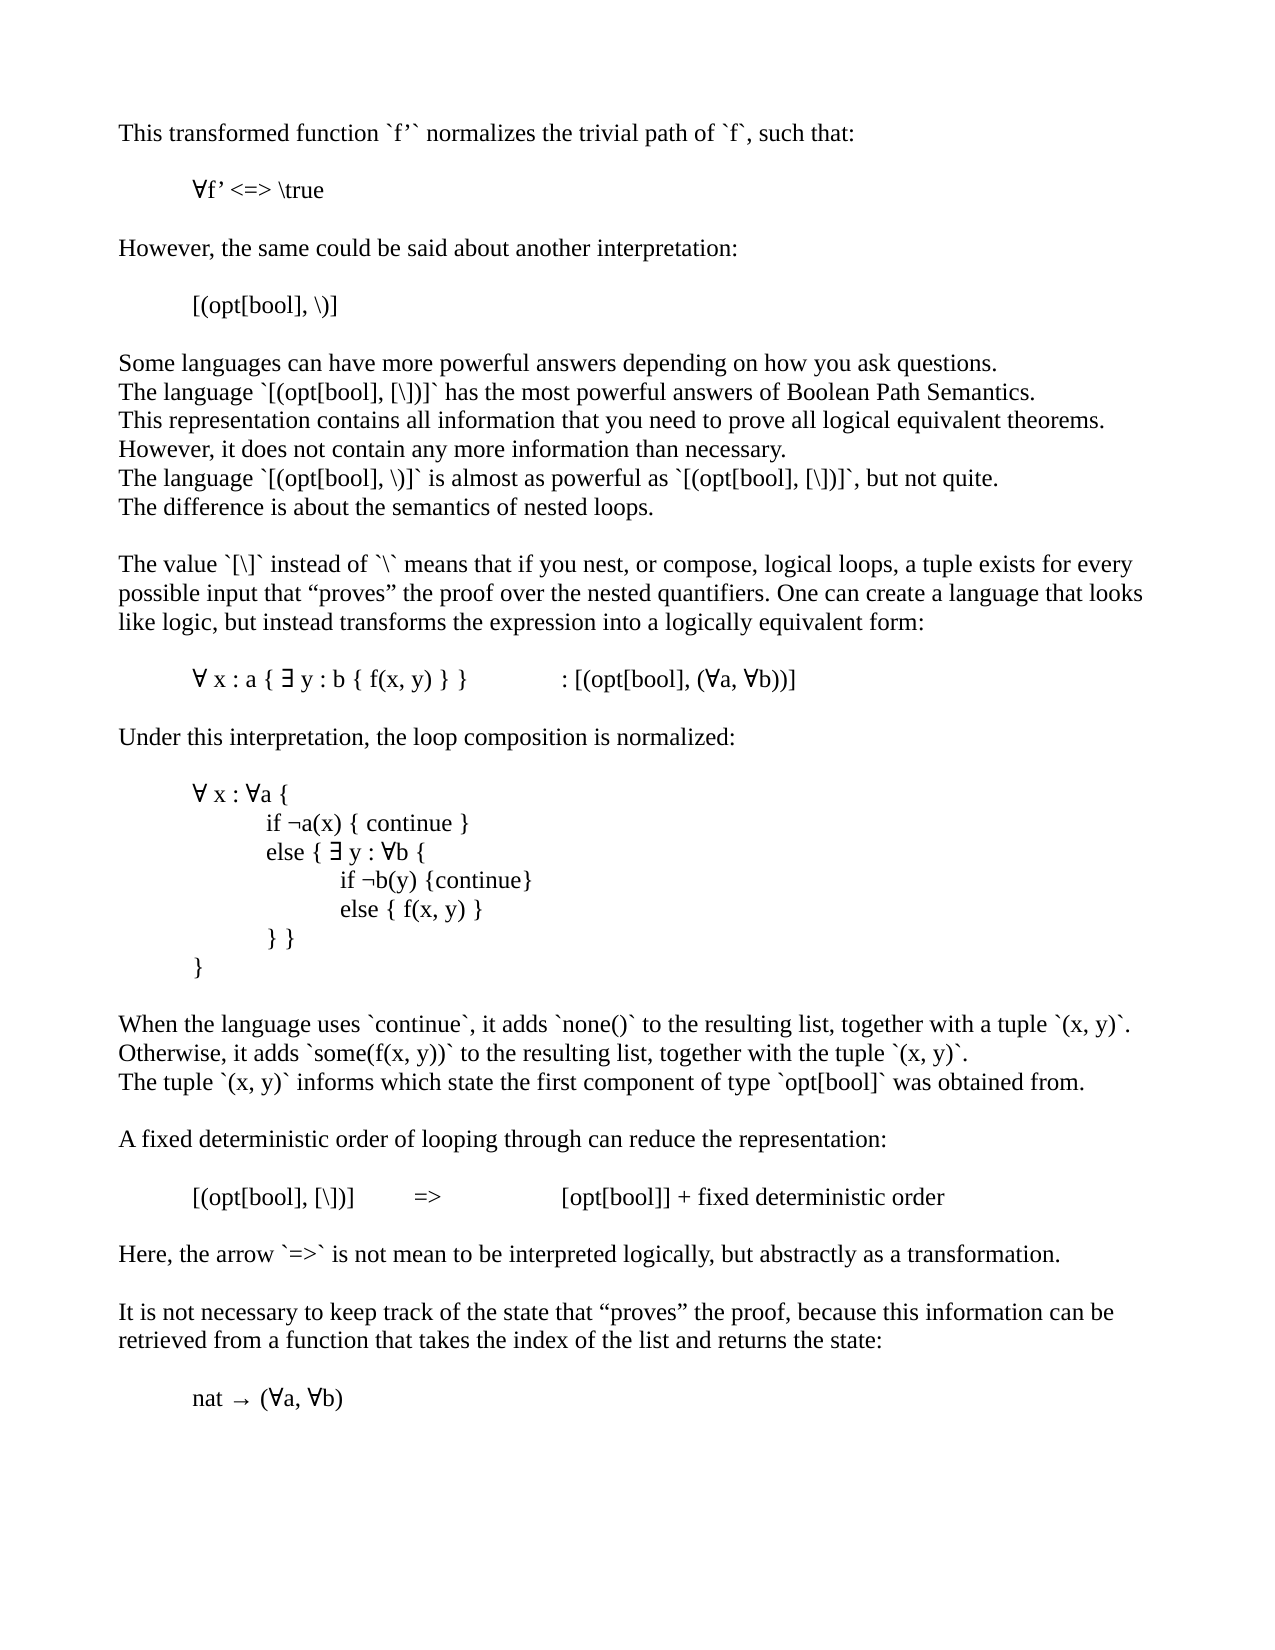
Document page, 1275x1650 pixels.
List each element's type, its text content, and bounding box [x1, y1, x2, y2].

text This transformed function `f’` normalizes the trivial path of `f`, such that: [118, 118, 1157, 147]
text The language `[(opt[bool], [\])]` has the most powerful answers of Boolean Path Semantics. [118, 377, 1157, 406]
text It is not necessary to keep track of the state that “proves” the proof, because this information can be retrieved from a function that takes the index of the list and returns the state: [118, 1297, 1157, 1354]
text However, it does not contain any more information than necessary. [118, 434, 1157, 463]
text The difference is about the semantics of nested loops. [118, 492, 1157, 521]
text nat → (∀a, ∀b) [118, 1383, 1157, 1412]
text [(opt[bool], \)] [118, 291, 1157, 319]
text ∀ x : ∀a { [118, 779, 1157, 808]
text However, the same could be said about another interpretation: [118, 233, 1157, 262]
text Under this interpretation, the loop composition is normalized: [118, 722, 1157, 751]
text ∀f’ <=> \true [118, 176, 1157, 204]
text [(opt[bool], [\])] => [opt[bool]] + fixed deterministic order [118, 1182, 1157, 1211]
text A fixed deterministic order of looping through can reduce the representation: [118, 1124, 1157, 1153]
text ∀ x : a { ∃ y : b { f(x, y) } } : [(opt[bool], (∀a, ∀b))] [118, 664, 1157, 693]
text The tuple `(x, y)` informs which state the first component of type `opt[bool]` was obtained from. [118, 1067, 1157, 1096]
text This representation contains all information that you need to prove all logical equivalent theorems. [118, 406, 1157, 434]
text The language `[(opt[bool], \)]` is almost as powerful as `[(opt[bool], [\])]`, but not quite. [118, 463, 1157, 492]
text Here, the arrow `=>` is not mean to be interpreted logically, but abstractly as a transformation. [118, 1239, 1157, 1268]
text The value `[\]` instead of `\` means that if you nest, or compose, logical loops, a tuple exists for every possible input that “proves” the proof over the nested quantifiers. One can create a language that looks like logic, but instead transforms the expression into a logically equivalent form: [118, 549, 1157, 636]
text else { f(x, y) } [118, 894, 1157, 923]
text else { ∃ y : ∀b { [118, 837, 1157, 866]
text Otherwise, it adds `some(f(x, y))` to the resulting list, together with the tuple `(x, y)`. [118, 1038, 1157, 1067]
text if ¬a(x) { continue } [118, 808, 1157, 837]
text When the language uses `continue`, it adds `none()` to the resulting list, together with a tuple `(x, y)`. [118, 1009, 1157, 1038]
text Some languages can have more powerful answers depending on how you ask questions. [118, 348, 1157, 377]
text } [118, 952, 1157, 981]
text } } [118, 923, 1157, 952]
text if ¬b(y) {continue} [118, 866, 1157, 894]
